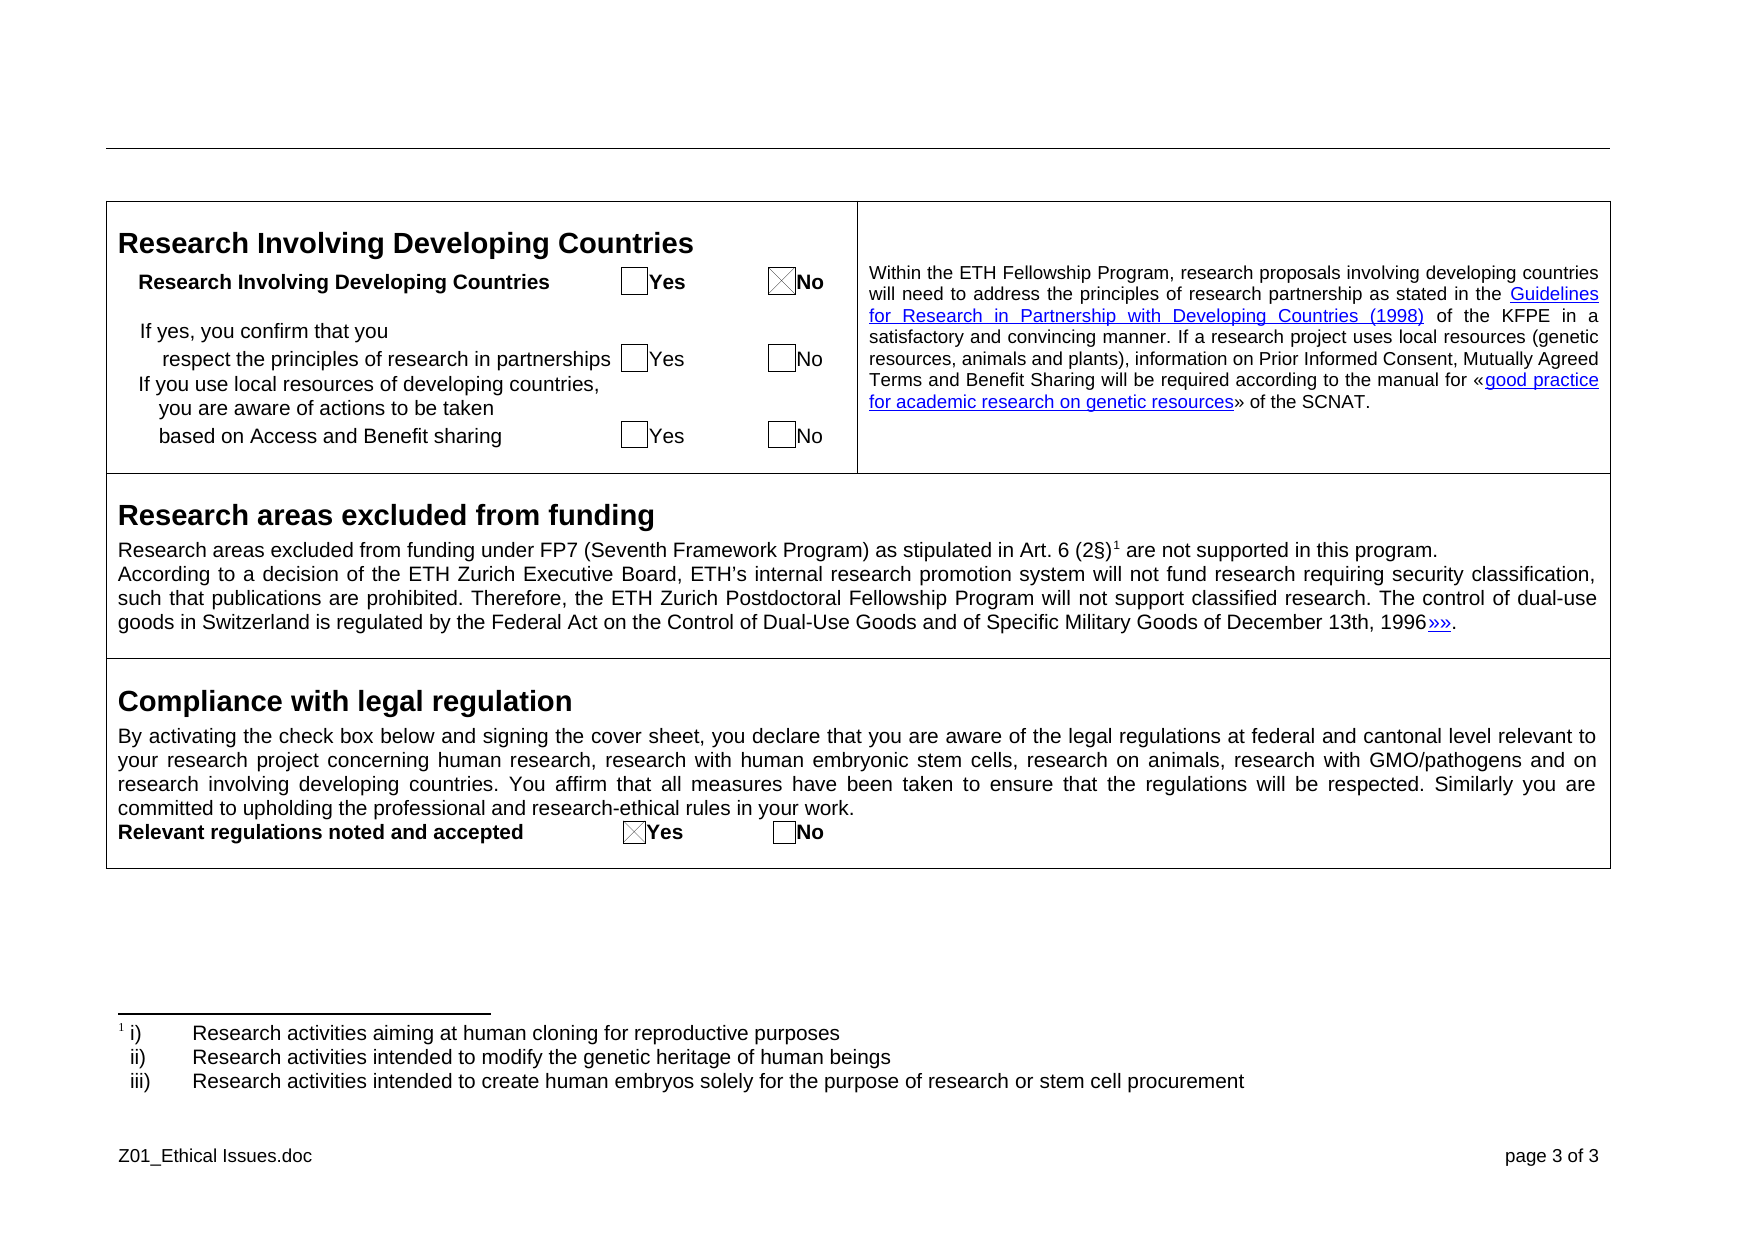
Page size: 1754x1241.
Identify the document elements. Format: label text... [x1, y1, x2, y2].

table_cell [106, 149, 858, 201]
table_cell Compliance with legal regulation By activating the check box below and signing the cover sheet, you declare that you are aware of the legal regulations at federal and cantonal level relevant to your research project concerning human research, research with human embryonic stem cells, research on animals, research with GMO/pathogens and on research involving developing countries. You affirm that all measures have been taken to ensure that the regulations will be respected. Similarly you are committed to upholding the professional and research-ethical rules in your work. Relevant regulations noted and accepted Yes No [107, 659, 1610, 868]
table_cell Research Involving Developing Countries Research Involving Developing Countries Yes No If yes, you confirm that you respect the principles of research in partnerships Yes No If you use local resources of developing countries, you are aware of actions to be taken based on Access and Benefit sharing Yes No [107, 202, 857, 472]
table_cell Research areas excluded from funding Research areas excluded from funding under FP7 (Seventh Framework Program) as stipulated in Art. 6 (2§) are not supported in this program. According to a decision of the ETH Zurich Executive Board, ETH’s internal research promotion system will not fund research requiring security classification, such that publications are prohibited. Therefore, the ETH Zurich Postdoctoral Fellowship Program will not support classified research. The control of dual-use goods in Switzerland is regulated by the Federal Act on the Control of Dual-Use Goods and of Specific Military Goods of December 13th, 1996»». [107, 474, 1610, 658]
table_cell [858, 149, 1610, 201]
table_cell Within the ETH Fellowship Program, research proposals involving developing countries will need to address the principles of research partnership as stated in the Guidelines for Research in Partnership with Developing Countries (1998) of the KFPE in a satisfactory and convincing manner. If a research project uses local resources (genetic resources, animals and plants), information on Prior Informed Consent, Mutually Agreed Terms and Benefit Sharing will be required according to the manual for «good practice for academic research on genetic resources» of the SCNAT. [858, 202, 1610, 472]
